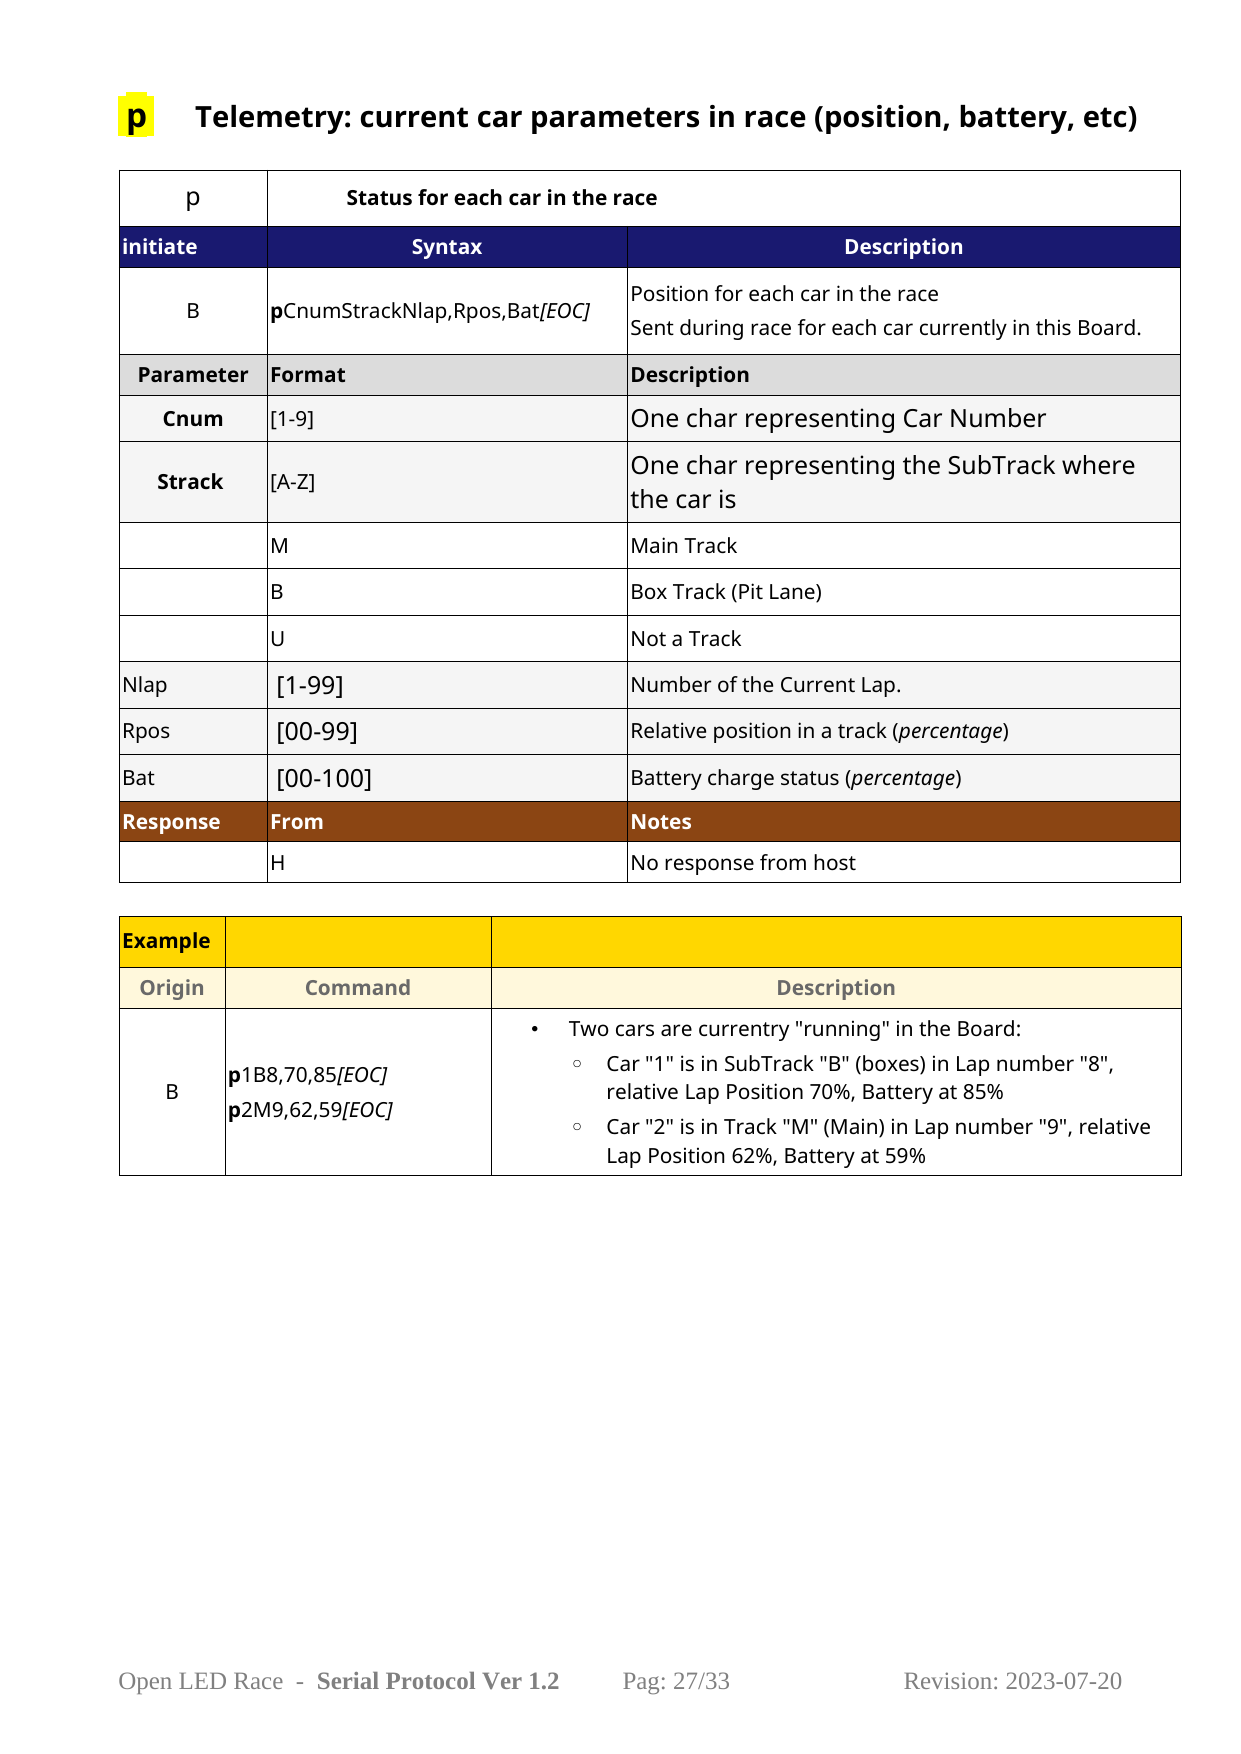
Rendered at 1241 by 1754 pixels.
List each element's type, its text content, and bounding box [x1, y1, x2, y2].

table_header [226, 917, 491, 967]
table_header [492, 917, 1181, 967]
table_header Status for each car in the race [268, 171, 1180, 226]
table_cell Not a Track [628, 616, 1180, 661]
table_cell [120, 569, 267, 615]
table_cell [1-99] [268, 662, 627, 708]
table_cell Description [628, 227, 1180, 267]
table_cell [120, 523, 267, 568]
table_cell Relative position in a track (percentage) [628, 709, 1180, 754]
table_cell Cnum [120, 396, 267, 441]
table_cell Parameter [120, 355, 267, 395]
table_cell B [120, 1009, 225, 1175]
table_cell Origin [120, 968, 225, 1008]
table_cell [00-100] [268, 755, 627, 801]
table_cell One char representing the SubTrack where the car is [628, 442, 1180, 522]
table_cell B [268, 569, 627, 615]
subtitle p Telemetry: current car parameters in race (position, battery, etc) [118, 92, 1181, 137]
table_cell [120, 616, 267, 661]
table_cell Rpos [120, 709, 267, 754]
table_header Example [120, 917, 225, 967]
table_cell B [120, 268, 267, 354]
table_cell Box Track (Pit Lane) [628, 569, 1180, 615]
table_cell Main Track [628, 523, 1180, 568]
table_cell Strack [120, 442, 267, 522]
table_cell Position for each car in the race Sent during race for each car currently in this Board. [628, 268, 1180, 354]
table_cell One char representing Car Number [628, 396, 1180, 441]
table_cell [00-99] [268, 709, 627, 754]
table_cell Command [226, 968, 491, 1008]
table_cell Notes [628, 802, 1180, 841]
table_cell p1B8,70,85[EOC] p2M9,62,59[EOC] [226, 1009, 491, 1175]
table_cell [1-9] [268, 396, 627, 441]
table_cell Description [492, 968, 1181, 1008]
table_cell pCnumStrackNlap,Rpos,Bat[EOC] [268, 268, 627, 354]
table_cell [A-Z] [268, 442, 627, 522]
table_cell From [268, 802, 627, 841]
table_cell H [268, 842, 627, 882]
table_cell Format [268, 355, 627, 395]
table_cell Nlap [120, 662, 267, 708]
table_cell Battery charge status (percentage) [628, 755, 1180, 801]
table_cell No response from host [628, 842, 1180, 882]
table_cell Two cars are currentry "running" in the Board: Car "1" is in SubTrack "B" (boxes) in Lap number "8", relative Lap Position 70%, Battery at 85% Car "2" is in Track "M" (Main) in Lap number "9", relative Lap Position 62%, Battery at 59% [492, 1009, 1181, 1175]
table_cell M [268, 523, 627, 568]
table_cell [120, 842, 267, 882]
table_header p [120, 171, 267, 226]
table_cell U [268, 616, 627, 661]
table_cell Syntax [268, 227, 627, 267]
table_cell Bat [120, 755, 267, 801]
table_cell initiate [120, 227, 267, 267]
table_cell Description [628, 355, 1180, 395]
table_cell Response [120, 802, 267, 841]
table_cell Number of the Current Lap. [628, 662, 1180, 708]
